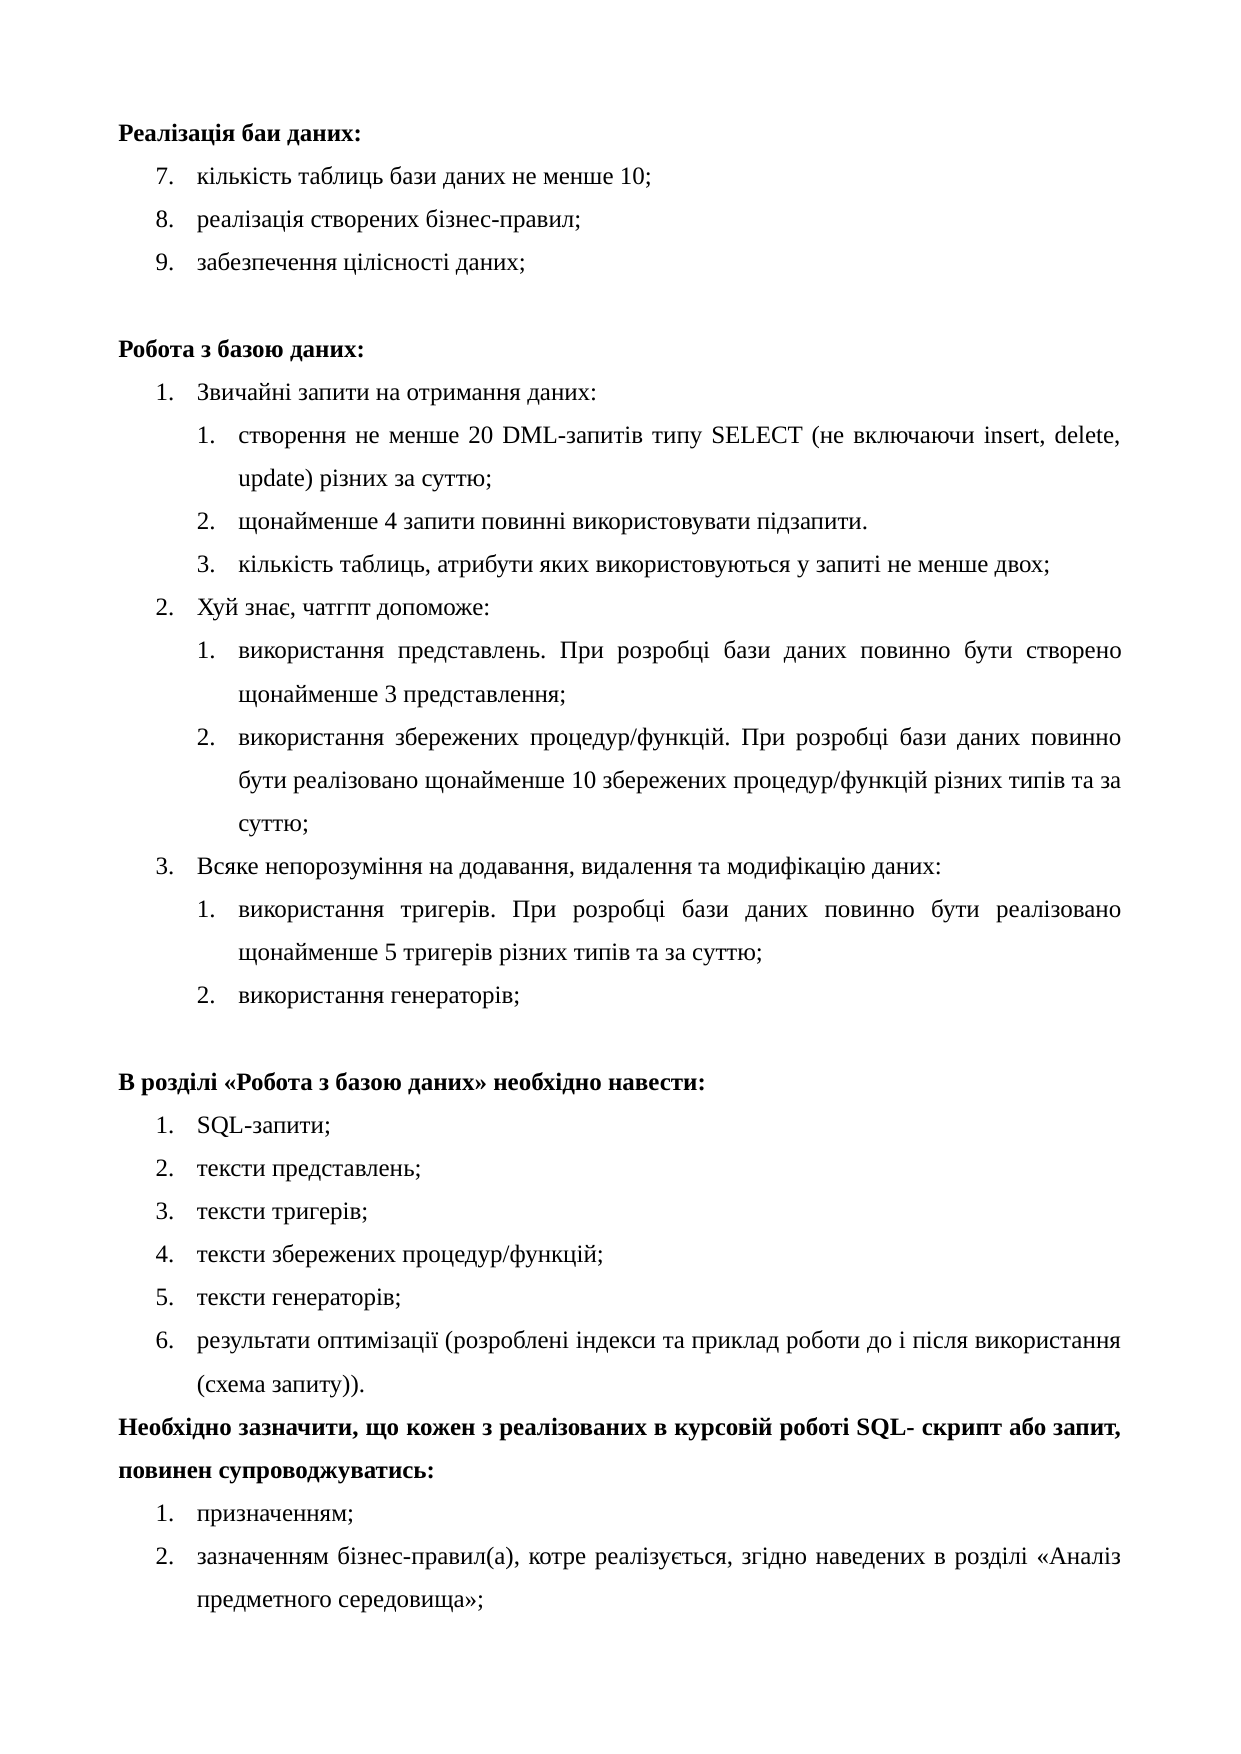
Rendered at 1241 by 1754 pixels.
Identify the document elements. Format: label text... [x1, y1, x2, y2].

list результати оптимізації (розроблені індекси та приклад роботи до і після використання (схема запиту)). [155, 1326, 1122, 1397]
list призначенням; [155, 1498, 1122, 1527]
text Реалізація баи даних: [118, 118, 1122, 147]
text Робота з базою даних: [118, 334, 1122, 362]
text В розділі «Робота з базою даних» необхідно навести: [118, 1067, 1122, 1096]
list Всяке непорозуміння на додавання, видалення та модифікацію даних: [155, 851, 1122, 880]
text Необхідно зазначити, що кожен з реалізованих в курсовій роботі SQL- скрипт або запит, повинен супроводжуватись: [118, 1412, 1122, 1484]
list використання збережених процедур/функцій. При розробці бази даних повинно бути реалізовано щонайменше 10 збережених процедур/функцій різних типів та за суттю; [197, 722, 1122, 837]
list зазначенням бізнес-правил(а), котре реалізується, згідно наведених в розділі «Аналіз предметного середовища»; [155, 1541, 1122, 1613]
list SQL-запити; [155, 1110, 1122, 1139]
list використання представлень. При розробці бази даних повинно бути створено щонайменше 3 представлення; [197, 636, 1122, 707]
list тексти тригерів; [155, 1196, 1122, 1225]
list кількість таблиць, атрибути яких використовуються у запиті не менше двох; [197, 549, 1122, 578]
list створення не менше 20 DML-запитів типу SELECT (не включаючи insert, delete, update) різних за суттю; [197, 420, 1122, 492]
list використання генераторів; [197, 981, 1122, 1009]
list щонайменше 4 запити повинні використовувати підзапити. [197, 506, 1122, 535]
list використання тригерів. При розробці бази даних повинно бути реалізовано щонайменше 5 тригерів різних типів та за суттю; [197, 894, 1122, 966]
list кількість таблиць бази даних не менше 10; [155, 161, 1122, 190]
list тексти представлень; [155, 1153, 1122, 1182]
list тексти збережених процедур/функцій; [155, 1239, 1122, 1268]
list Хуй знає, чатгпт допоможе: [155, 592, 1122, 621]
list реалізація створених бізнес-правил; [155, 204, 1122, 233]
list Звичайні запити на отримання даних: [155, 377, 1122, 406]
list забезпечення цілісності даних; [155, 247, 1122, 276]
list тексти генераторів; [155, 1282, 1122, 1311]
